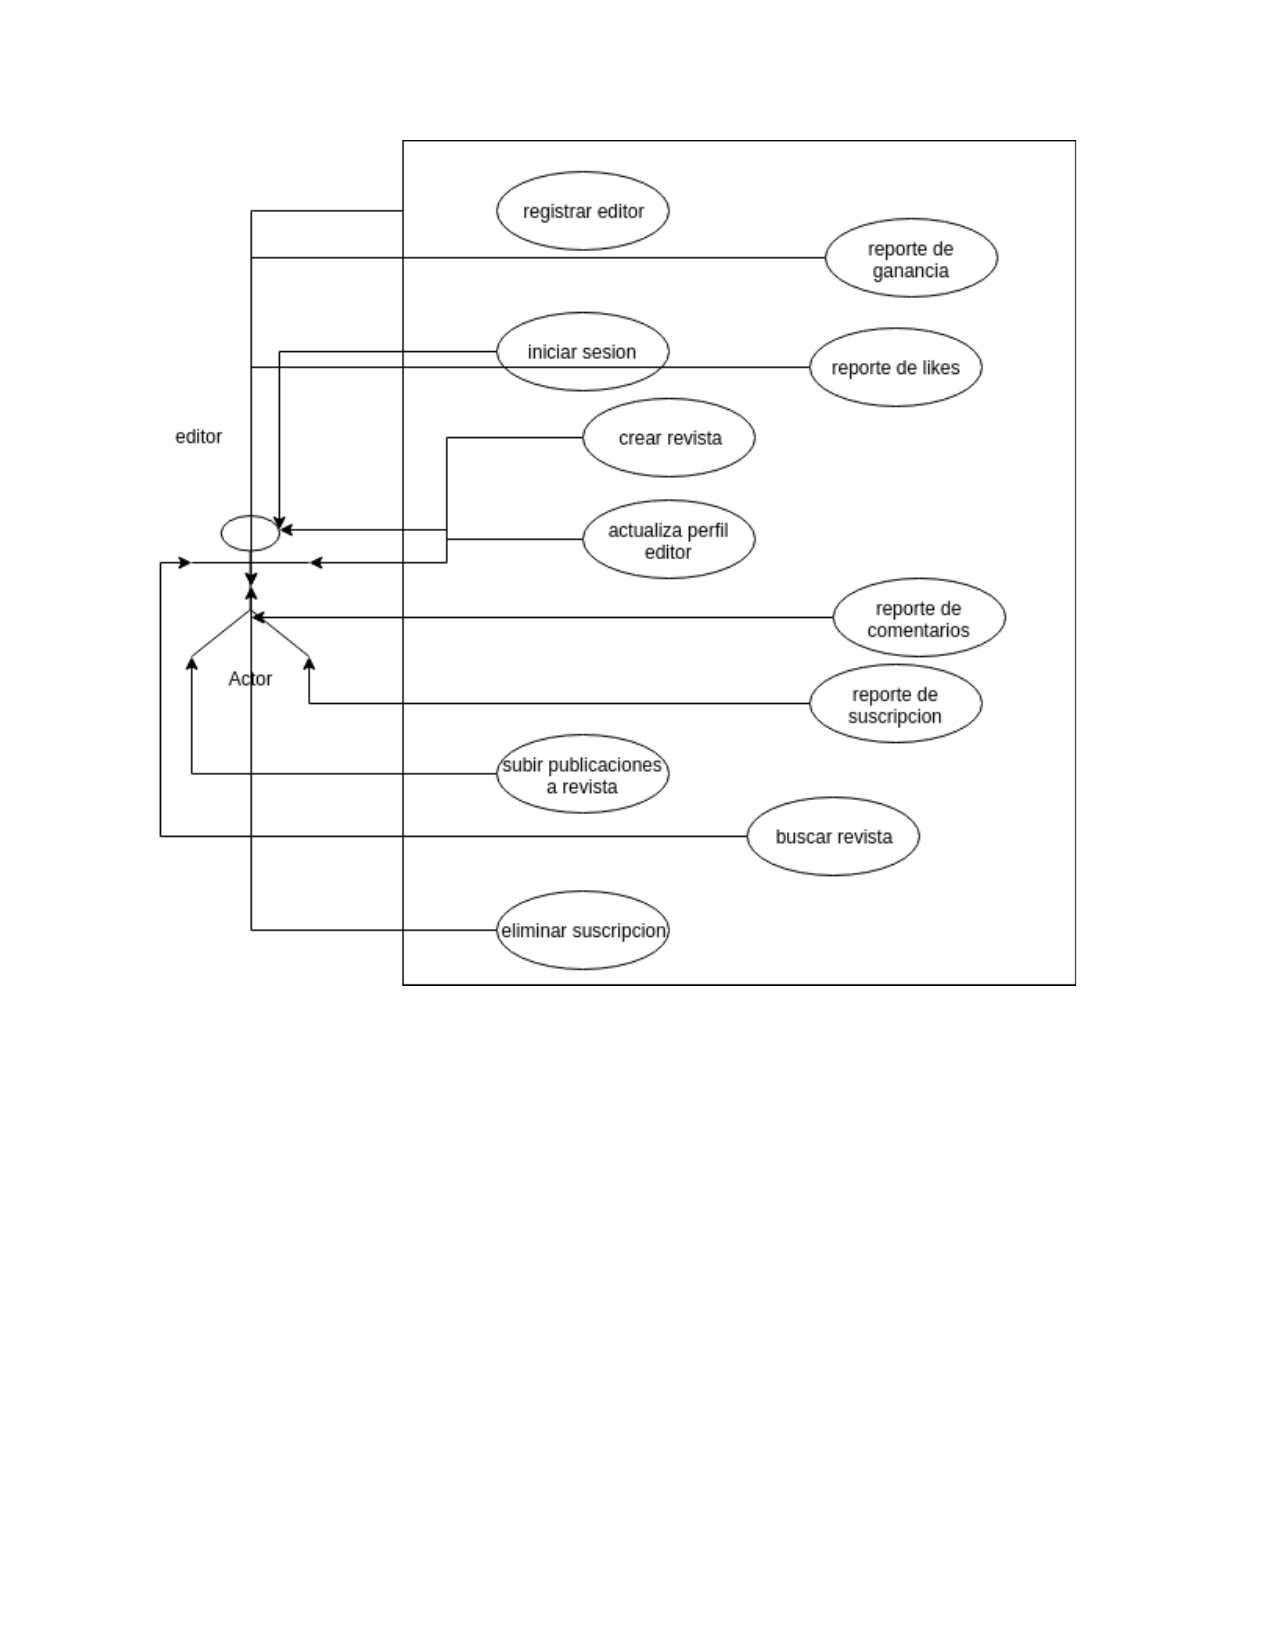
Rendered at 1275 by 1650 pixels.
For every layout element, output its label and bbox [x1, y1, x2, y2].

picture [149, 140, 1077, 986]
